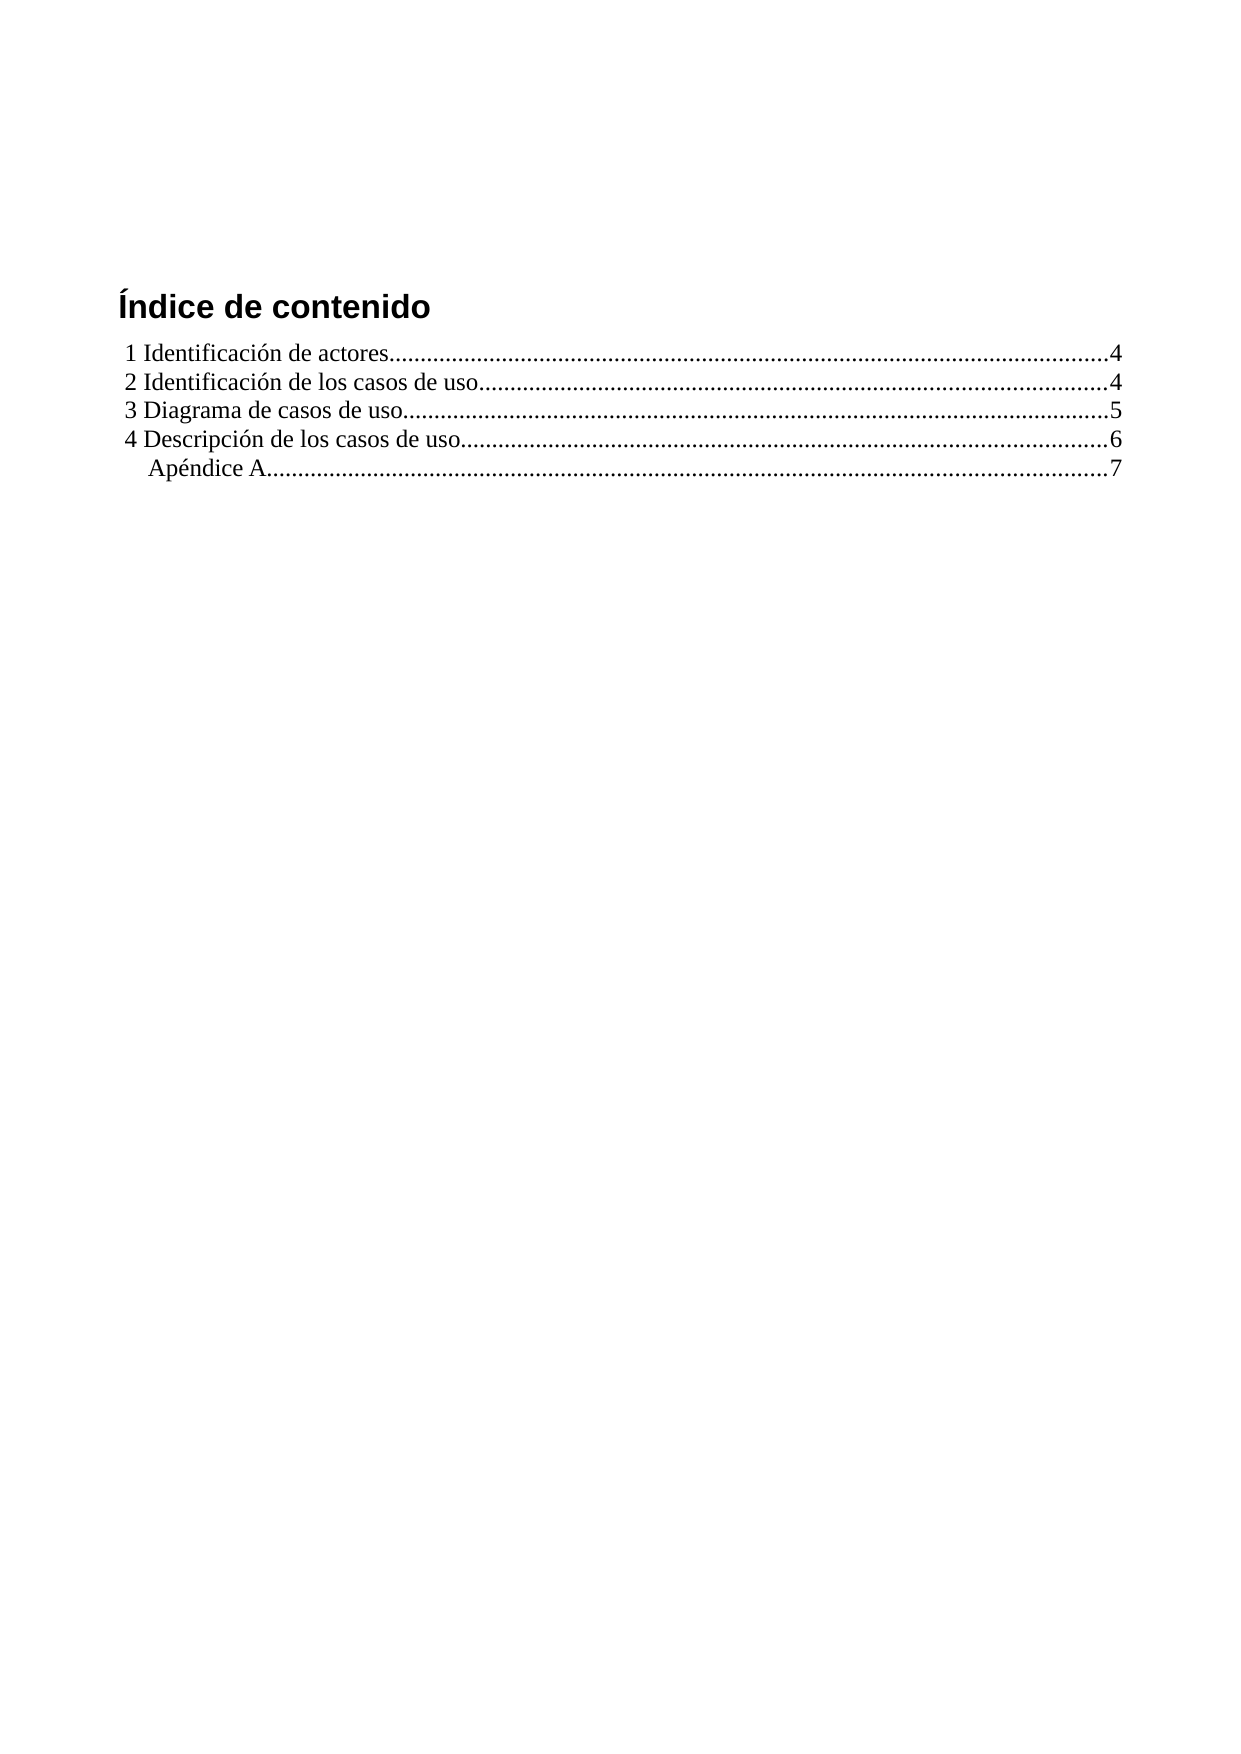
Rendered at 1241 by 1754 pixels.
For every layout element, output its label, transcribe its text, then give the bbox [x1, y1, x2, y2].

text 2 Identificación de los casos de uso 4 [118, 367, 1122, 395]
text 3 Diagrama de casos de uso 5 [118, 395, 1122, 424]
text 1 Identificación de actores 4 [118, 338, 1122, 367]
text Apéndice A 7 [148, 453, 1122, 482]
subtitle Índice de contenido [118, 287, 1122, 325]
text 4 Descripción de los casos de uso 6 [118, 424, 1122, 453]
